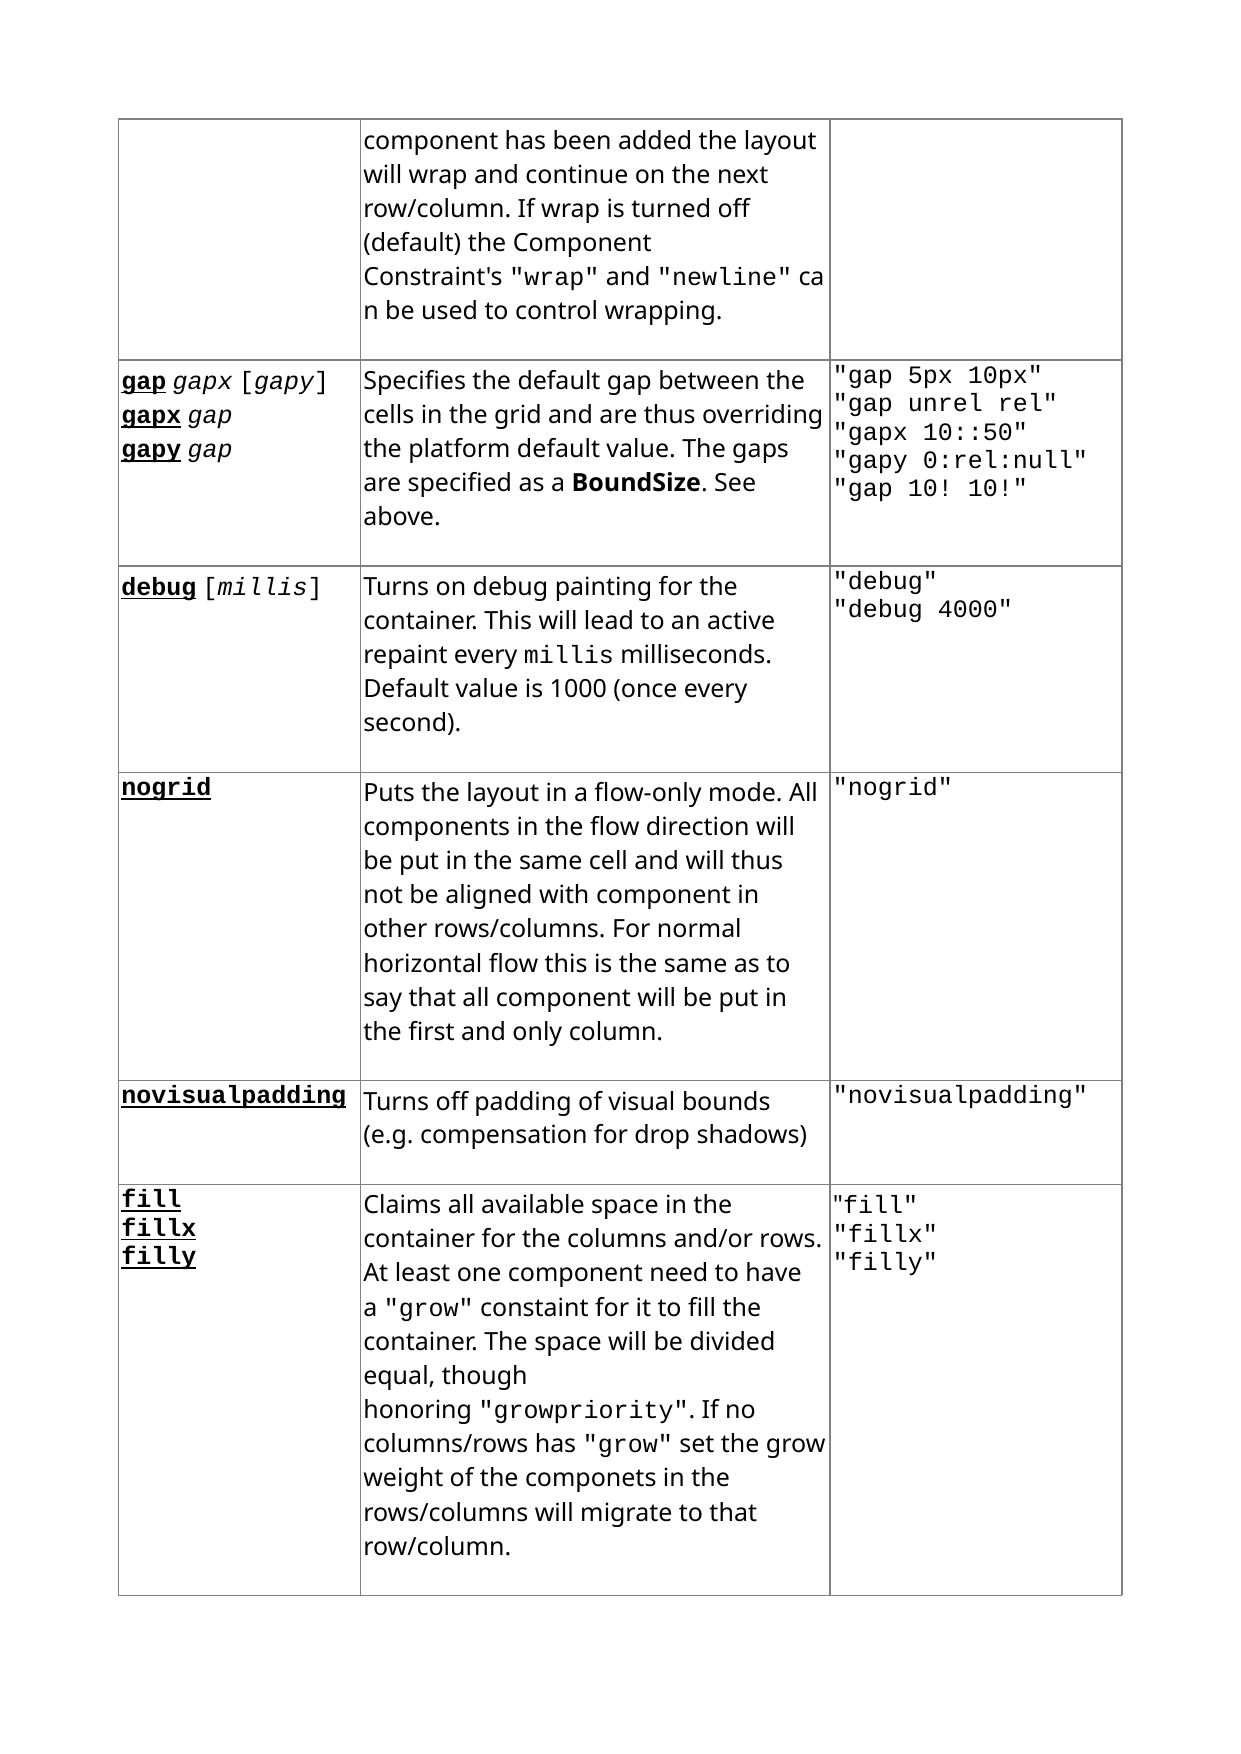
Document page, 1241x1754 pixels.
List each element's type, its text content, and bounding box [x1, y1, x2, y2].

table_cell gap gapx [gapy] gapx gap gapy gap [119, 361, 360, 565]
table_cell debug [millis] [119, 567, 360, 772]
table_cell "nogrid" [831, 773, 1121, 1080]
table_header [831, 120, 1121, 359]
table_cell "gap 5px 10px" "gap unrel rel" "gapx 10::50" "gapy 0:rel:null" "gap 10! 10!" [831, 361, 1121, 565]
table_cell Turns off padding of visual bounds (e.g. compensation for drop shadows) [361, 1081, 829, 1184]
table_cell Claims all available space in the container for the columns and/or rows. At least one component need to have a "grow" constaint for it to fill the container. The space will be divided equal, though honoring "growpriority". If no columns/rows has "grow" set the grow weight of the componets in the rows/columns will migrate to that row/column. [361, 1185, 829, 1595]
table_cell novisualpadding [119, 1081, 360, 1184]
table_cell fill fillx filly [119, 1185, 360, 1595]
table_cell nogrid [119, 773, 360, 1080]
table_header [119, 120, 360, 359]
table_cell Turns on debug painting for the container. This will lead to an active repaint every millis milliseconds. Default value is 1000 (once every second). [361, 567, 829, 772]
table_cell "fill" "fillx" "filly" [831, 1185, 1121, 1595]
table_header component has been added the layout will wrap and continue on the next row/column. If wrap is turned off (default) the Component Constraint's "wrap" and "newline" can be used to control wrapping. [361, 120, 829, 359]
table_cell Specifies the default gap between the cells in the grid and are thus overriding the platform default value. The gaps are specified as a BoundSize. See above. [361, 361, 829, 565]
table_cell Puts the layout in a flow-only mode. All components in the flow direction will be put in the same cell and will thus not be aligned with component in other rows/columns. For normal horizontal flow this is the same as to say that all component will be put in the first and only column. [361, 773, 829, 1080]
table_cell "novisualpadding" [831, 1081, 1121, 1184]
table_cell "debug" "debug 4000" [831, 567, 1121, 772]
